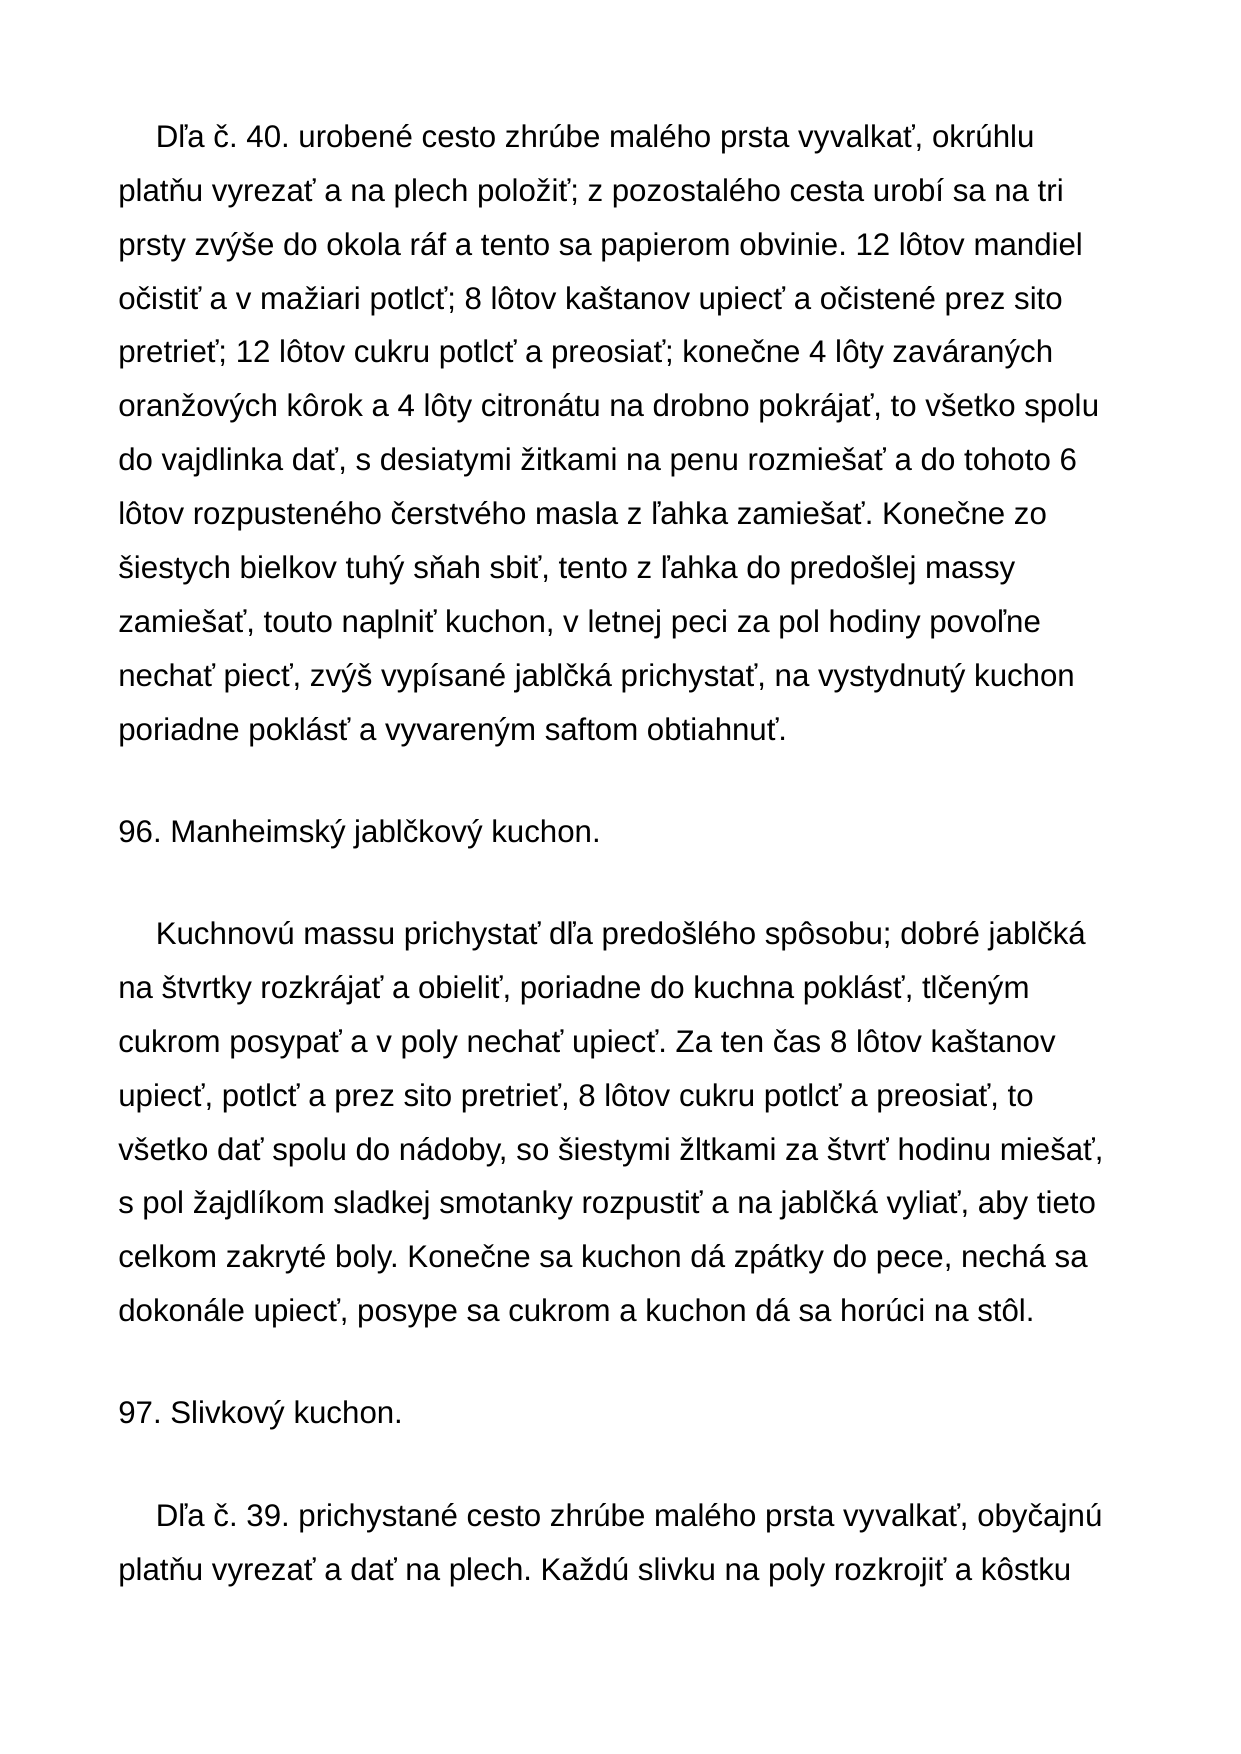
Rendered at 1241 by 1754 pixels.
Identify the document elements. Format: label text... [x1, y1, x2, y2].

text Dľa č. 39. prichystané cesto zhrúbe malého prsta vy­valkať, obyčajnú platňu vyrezať a dať na plech. Každú slivku na poly rozkrojiť a kôstku [118, 1497, 1122, 1586]
text 96. Manheimský jablčkový kuchon. [118, 813, 1122, 849]
text Kuchnovú massu prichystať dľa predošlého spôsobu; dobré jablčká na štvrtky rozkrájať a obieliť, poriadne do kuchna poklásť, tlčeným cukrom posypať a v poly nechať upiecť. Za ten čas 8 lôtov kaštanov upiecť, potlcť a prez sito pretrieť, 8 lôtov cukru potlcť a preosiať, to všetko dať spolu do nádoby, so šiestymi žltkami za štvrť hodinu miešať, s pol žajdlíkom sladkej smotanky rozpustiť a na jablčká vyliať, aby tieto celkom zakryté boly. Konečne sa kuchon dá zpátky do pece, nechá sa dokonále upiecť, posype sa cukrom a ku­chon dá sa horúci na stôl. [118, 915, 1122, 1328]
text 97. Slivkový kuchon. [118, 1394, 1122, 1430]
text Dľa č. 40. urobené cesto zhrúbe malého prsta vy­valkať, okrúhlu platňu vyrezať a na plech položiť; z pozo­stalého cesta urobí sa na tri prsty zvýše do okola ráf a tento sa papierom obvinie. 12 lôtov mandiel očistiť a v ma­žiari potlcť; 8 lôtov kaštanov upiecť a očistené prez sito pre­trieť; 12 lôtov cukru potlcť a preosiať; konečne 4 lôty za­váraných oranžových kôrok a 4 lôty citronátu na drobno po­krájať, to všetko spolu do vajdlinka dať, s desiatymi žitkami na penu rozmiešať a do tohoto 6 lôtov rozpusteného čerst­vého masla z ľahka zamiešať. Konečne zo šiestych bielkov tuhý sňah sbiť, tento z ľahka do predošlej massy zamiešať, touto naplniť kuchon, v letnej peci za pol hodiny povoľne nechať piecť, zvýš vypísané jablčká prichystať, na vystydnutý kuchon poriadne poklásť a vyvareným saftom obtiahnuť. [118, 118, 1122, 746]
